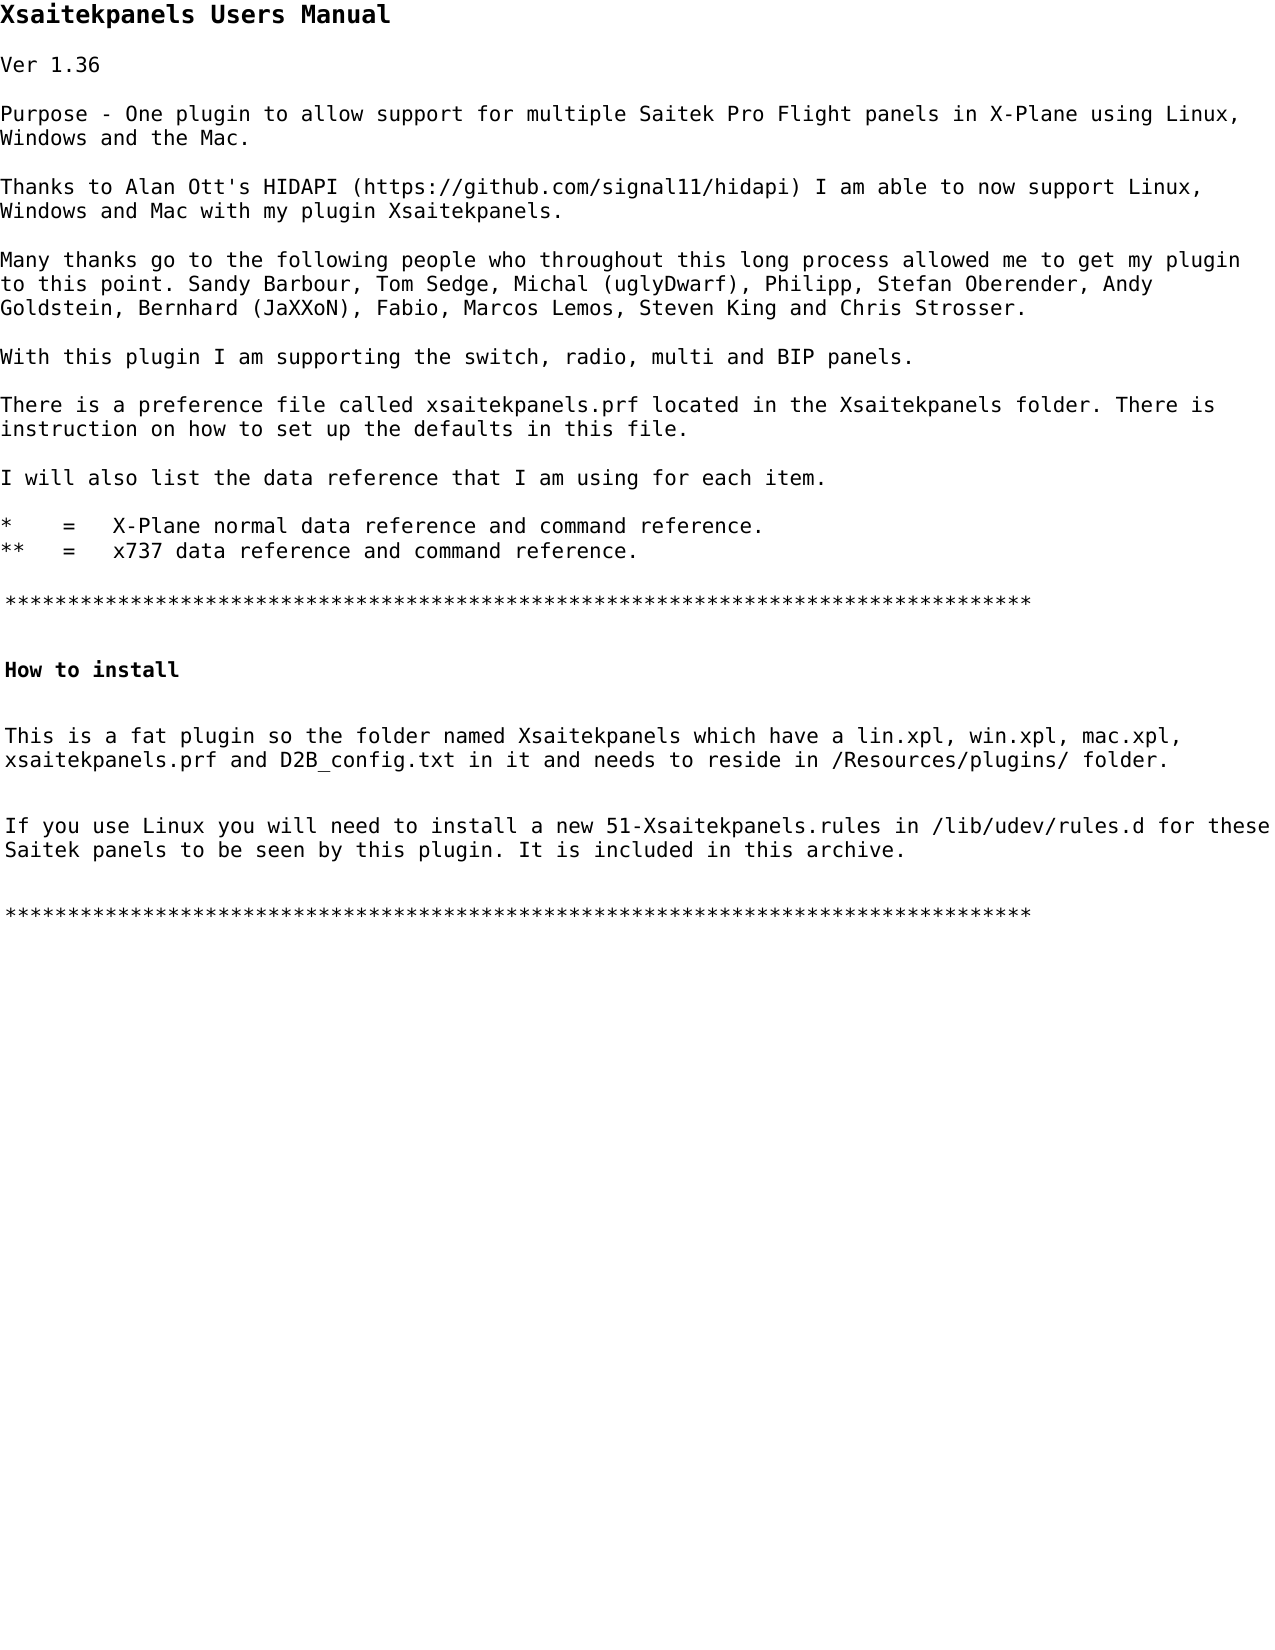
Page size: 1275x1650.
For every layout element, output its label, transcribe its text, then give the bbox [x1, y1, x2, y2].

text Purpose - One plugin to allow support for multiple Saitek Pro Flight panels in X-Plane using Linux, Windows and the Mac. [0, 102, 1275, 151]
text There is a preference file called xsaitekpanels.prf located in the Xsaitekpanels folder. There is instruction on how to set up the defaults in this file. [0, 393, 1275, 442]
text I will also list the data reference that I am using for each item. [0, 466, 1275, 490]
text ********************************************************************************** [0, 900, 1275, 933]
text With this plugin I am supporting the switch, radio, multi and BIP panels. [0, 345, 1275, 369]
text How to install [0, 653, 1275, 686]
text Many thanks go to the following people who throughout this long process allowed me to get my plugin to this point. Sandy Barbour, Tom Sedge, Michal (uglyDwarf), Philipp, Stefan Oberender, Andy Goldstein, Bernhard (JaXXoN), Fabio, Marcos Lemos, Steven King and Chris Strosser. [0, 248, 1275, 320]
text Xsaitekpanels Users Manual [0, 0, 1275, 29]
text Thanks to Alan Ott's HIDAPI (https://github.com/signal11/hidapi) I am able to now support Linux, Windows and Mac with my plugin Xsaitekpanels. [0, 175, 1275, 223]
text Ver 1.36 [0, 53, 1275, 78]
text ********************************************************************************** [0, 587, 1275, 620]
text This is a fat plugin so the folder named Xsaitekpanels which have a lin.xpl, win.xpl, mac.xpl, xsaitekpanels.prf and D2B_config.txt in it and needs to reside in /Resources/plugins/ folder. [0, 719, 1275, 777]
text ** = x737 data reference and command reference. [0, 539, 1275, 563]
text * = X-Plane normal data reference and command reference. [0, 514, 1275, 539]
text If you use Linux you will need to install a new 51-Xsaitekpanels.rules in /lib/udev/rules.d for these Saitek panels to be seen by this plugin. It is included in this archive. [0, 810, 1275, 867]
